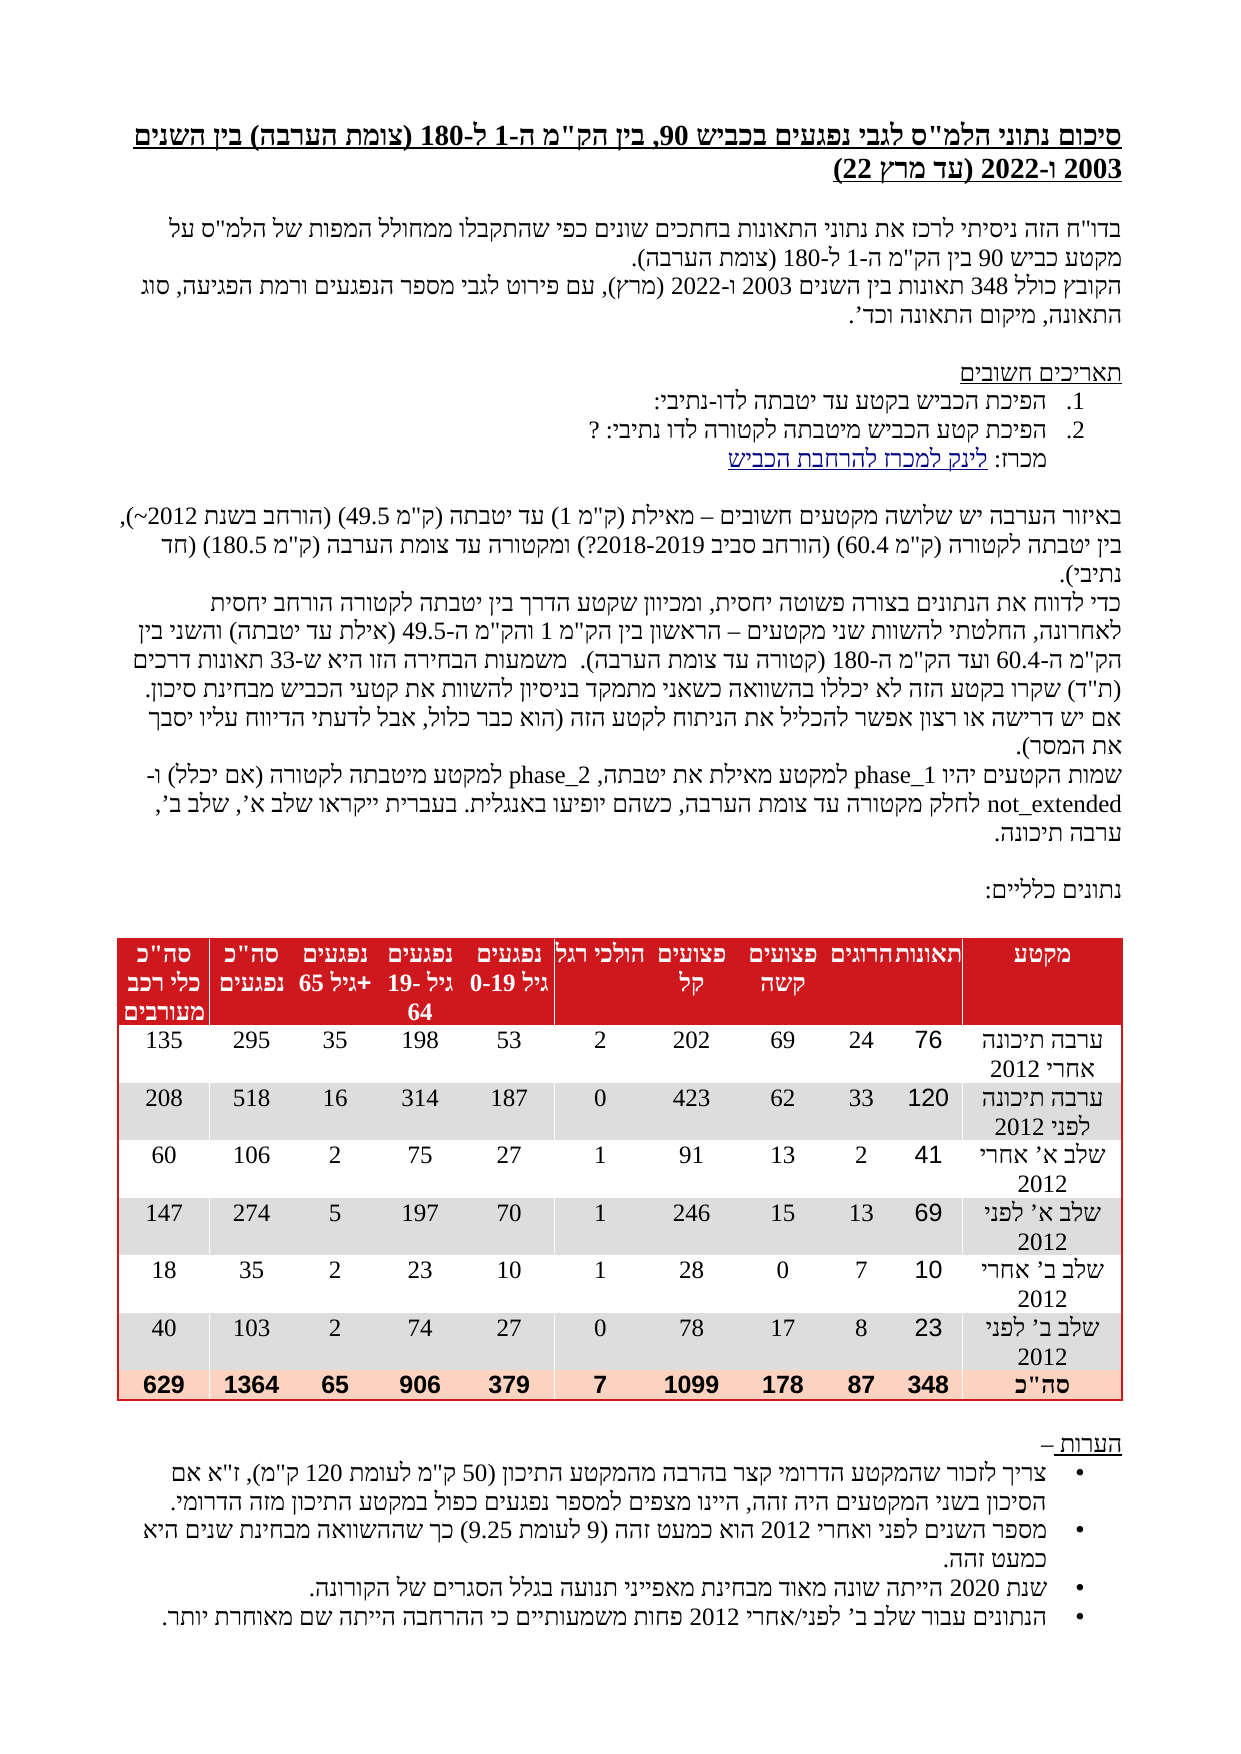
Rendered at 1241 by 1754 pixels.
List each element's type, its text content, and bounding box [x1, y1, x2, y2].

table_cell 27 [463, 1140, 554, 1198]
table_cell 18 [119, 1255, 209, 1313]
list הנתונים עבור שלב ב’ לפני/אחרי 2012 פחות משמעותיים כי ההרחבה הייתה שם מאוחרת יותר. [118, 1602, 1084, 1631]
table_cell 906 [377, 1370, 463, 1399]
table_cell 147 [119, 1198, 209, 1255]
table_cell 348 [894, 1370, 962, 1399]
table_cell 187 [463, 1083, 554, 1140]
text כדי לדווח את הנתונים בצורה פשוטה יחסית, ומכיוון שקטע הדרך בין יטבתה לקטורה הורחב יחסית לאחרונה, החלטתי להשוות שני מקטעים – הראשון בין הק"מ 1 והק"מ ה-49.5 (אילת עד יטבתה) והשני בין הק"מ ה-60.4 ועד הק"מ ה-180 (קטורה עד צומת הערבה). משמעות הבחירה הזו היא ש-33 תאונות דרכים (ת"ד) שקרו בקטע הזה לא יכללו בהשוואה כשאני מתמקד בניסיון להשוות את קטעי הכביש מבחינת סיכון. [118, 588, 1122, 703]
text באיזור הערבה יש שלושה מקטעים חשובים – מאילת (ק"מ 1) עד יטבתה (ק"מ 49.5) (הורחב בשנת 2012~), בין יטבתה לקטורה (ק"מ 60.4) (הורחב סביב 2018-2019?) ומקטורה עד צומת הערבה (ק"מ 180.5) (חד נתיבי). [118, 501, 1122, 588]
table_cell 28 [646, 1255, 737, 1313]
table_cell 40 [119, 1313, 209, 1370]
table_cell 295 [210, 1025, 293, 1083]
table_cell 70 [463, 1198, 554, 1255]
table_cell 103 [210, 1313, 293, 1370]
table_cell שלב א’ אחרי 2012 [963, 1140, 1121, 1198]
table_cell 314 [377, 1083, 463, 1140]
table_header פצועים קשה [737, 939, 828, 1025]
table_cell 65 [293, 1370, 377, 1399]
table_header פצועים קל [646, 939, 737, 1025]
table_cell 75 [377, 1140, 463, 1198]
table_cell 198 [377, 1025, 463, 1083]
list צריך לזכור שהמקטע הדרומי קצר בהרבה מהמקטע התיכון (50 ק"מ לעומת 120 ק"מ), ז"א אם הסיכון בשני המקטעים היה זהה, היינו מצפים למספר נפגעים כפול במקטע התיכון מזה הדרומי. [118, 1458, 1084, 1516]
table_cell 0 [555, 1313, 646, 1370]
table_header סה"כ כלי רכב מעורבים [119, 939, 209, 1025]
table_cell שלב ב’ לפני 2012 [963, 1313, 1121, 1370]
table_cell 87 [828, 1370, 894, 1399]
table_cell 0 [555, 1083, 646, 1140]
text אם יש דרישה או רצון אפשר להכליל את הניתוח לקטע הזה (הוא כבר כלול, אבל לדעתי הדיווח עליו יסבך את המסר). [118, 703, 1122, 760]
table_cell 274 [210, 1198, 293, 1255]
list מספר השנים לפני ואחרי 2012 הוא כמעט זהה (9 לעומת 9.25) כך שההשוואה מבחינת שנים היא כמעט זהה. [118, 1516, 1084, 1573]
table_header נפגעים גיל 65+ [293, 939, 377, 1025]
table_cell 74 [377, 1313, 463, 1370]
text סיכום נתוני הלמ"ס לגבי נפגעים בכביש 90, בין הק"מ ה-1 ל-180 (צומת הערבה) בין השנים 2003 ו-2022 (עד מרץ 22) [118, 118, 1122, 185]
table_header סה"כ נפגעים [210, 939, 293, 1025]
table_cell 78 [646, 1313, 737, 1370]
table_cell 2 [293, 1313, 377, 1370]
table_cell 7 [555, 1370, 646, 1399]
table_cell שלב ב’ אחרי 2012 [963, 1255, 1121, 1313]
table_cell 1364 [210, 1370, 293, 1399]
table_cell 7 [828, 1255, 894, 1313]
table_cell ערבה תיכונה לפני 2012 [963, 1083, 1121, 1140]
text נתונים כלליים: [118, 875, 1122, 904]
table_cell 518 [210, 1083, 293, 1140]
table_header הולכי רגל [555, 939, 646, 1025]
table_cell 15 [737, 1198, 828, 1255]
table_cell 178 [737, 1370, 828, 1399]
table_cell שלב א’ לפני 2012 [963, 1198, 1121, 1255]
table_cell 246 [646, 1198, 737, 1255]
table_header הרוגים [828, 939, 894, 1025]
table_cell 69 [894, 1198, 962, 1255]
text תאריכים חשובים [118, 358, 1122, 386]
table_cell 423 [646, 1083, 737, 1140]
table_cell 10 [894, 1255, 962, 1313]
table_cell 35 [293, 1025, 377, 1083]
table_cell 17 [737, 1313, 828, 1370]
table_cell 5 [293, 1198, 377, 1255]
table_cell 33 [828, 1083, 894, 1140]
table_cell 2 [828, 1140, 894, 1198]
table_cell 1 [555, 1198, 646, 1255]
table_cell 208 [119, 1083, 209, 1140]
text שמות הקטעים יהיו phase_1 למקטע מאילת את יטבתה, phase_2 למקטע מיטבתה לקטורה (אם יכלל) ו- not_extended לחלק מקטורה עד צומת הערבה, כשהם יופיעו באנגלית. בעברית ייקראו שלב א’, שלב ב’, ערבה תיכונה. [118, 760, 1122, 846]
table_cell 69 [737, 1025, 828, 1083]
table_cell 197 [377, 1198, 463, 1255]
table_cell 13 [828, 1198, 894, 1255]
table_header תאונות [894, 939, 962, 1025]
table_cell סה"כ [963, 1370, 1121, 1399]
table_cell 379 [463, 1370, 554, 1399]
text הקובץ כולל 348 תאונות בין השנים 2003 ו-2022 (מרץ), עם פירוט לגבי מספר הנפגעים ורמת הפגיעה, סוג התאונה, מיקום התאונה וכד’. [118, 271, 1122, 329]
table_cell 202 [646, 1025, 737, 1083]
table_cell ערבה תיכונה אחרי 2012 [963, 1025, 1121, 1083]
table_cell 2 [293, 1140, 377, 1198]
table_cell 0 [737, 1255, 828, 1313]
table_cell 76 [894, 1025, 962, 1083]
table_cell 41 [894, 1140, 962, 1198]
table_cell 23 [377, 1255, 463, 1313]
table_cell 1 [555, 1255, 646, 1313]
table_cell 135 [119, 1025, 209, 1083]
table_cell 53 [463, 1025, 554, 1083]
table_header מקטע [963, 939, 1121, 1025]
table_cell 23 [894, 1313, 962, 1370]
list הפיכת הכביש בקטע עד יטבתה לדו-נתיבי: [118, 386, 1084, 415]
table_cell 2 [555, 1025, 646, 1083]
table_cell 35 [210, 1255, 293, 1313]
text בדו"ח הזה ניסיתי לרכז את נתוני התאונות בחתכים שונים כפי שהתקבלו ממחולל המפות של הלמ"ס על מקטע כביש 90 בין הק"מ ה-1 ל-180 (צומת הערבה). [118, 214, 1122, 271]
table_cell 8 [828, 1313, 894, 1370]
table_cell 629 [119, 1370, 209, 1399]
table_cell 2 [293, 1255, 377, 1313]
table_cell 27 [463, 1313, 554, 1370]
table_cell 106 [210, 1140, 293, 1198]
table_header נפגעים גיל 0-19 [463, 939, 554, 1025]
list הפיכת קטע הכביש מיטבתה לקטורה לדו נתיבי: ? מכרז: לינק למכרז להרחבת הכביש [118, 415, 1084, 473]
table_cell 13 [737, 1140, 828, 1198]
table_cell 60 [119, 1140, 209, 1198]
text הערות – [118, 1429, 1122, 1458]
table_cell 62 [737, 1083, 828, 1140]
table_cell 24 [828, 1025, 894, 1083]
table_cell 1 [555, 1140, 646, 1198]
table_cell 91 [646, 1140, 737, 1198]
list שנת 2020 הייתה שונה מאוד מבחינת מאפייני תנועה בגלל הסגרים של הקורונה. [118, 1573, 1084, 1602]
table_cell 120 [894, 1083, 962, 1140]
table_header נפגעים גיל 19-64 [377, 939, 463, 1025]
table_cell 16 [293, 1083, 377, 1140]
table_cell 1099 [646, 1370, 737, 1399]
table_cell 10 [463, 1255, 554, 1313]
